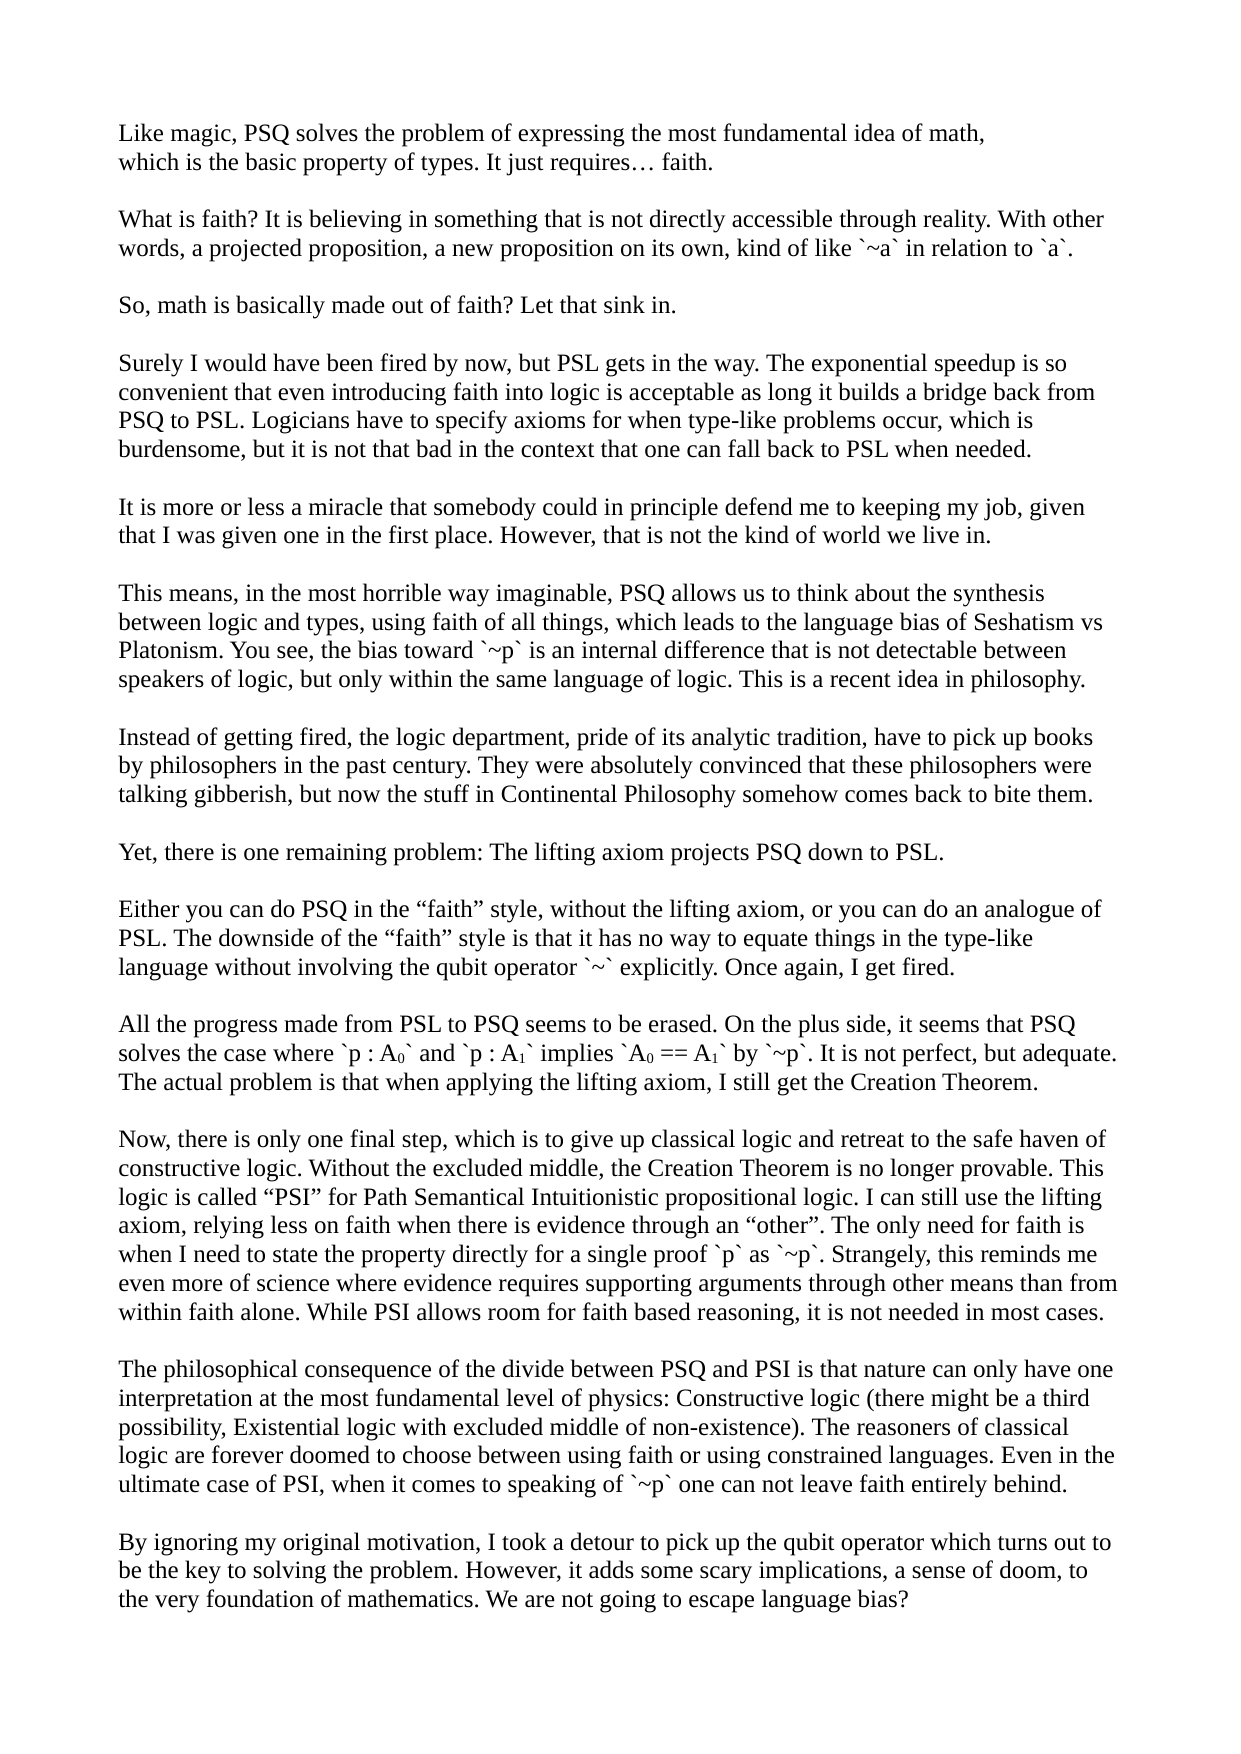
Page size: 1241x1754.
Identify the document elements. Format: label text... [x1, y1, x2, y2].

text Like magic, PSQ solves the problem of expressing the most fundamental idea of math, [118, 118, 1122, 147]
text Either you can do PSQ in the “faith” style, without the lifting axiom, or you can do an analogue of PSL. The downside of the “faith” style is that it has no way to equate things in the type-like language without involving the qubit operator `~` explicitly. Once again, I get fired. [118, 894, 1122, 981]
text This means, in the most horrible way imaginable, PSQ allows us to think about the synthesis between logic and types, using faith of all things, which leads to the language bias of Seshatism vs Platonism. You see, the bias toward `~p` is an internal difference that is not detectable between speakers of logic, but only within the same language of logic. This is a recent idea in philosophy. [118, 578, 1122, 693]
text which is the basic property of types. It just requires… faith. [118, 147, 1122, 176]
text Now, there is only one final step, which is to give up classical logic and retreat to the safe haven of constructive logic. Without the excluded middle, the Creation Theorem is no longer provable. This logic is called “PSI” for Path Semantical Intuitionistic propositional logic. I can still use the lifting axiom, relying less on faith when there is evidence through an “other”. The only need for faith is when I need to state the property directly for a single proof `p` as `~p`. Strangely, this reminds me even more of science where evidence requires supporting arguments through other means than from within faith alone. While PSI allows room for faith based reasoning, it is not needed in most cases. [118, 1124, 1122, 1326]
text It is more or less a miracle that somebody could in principle defend me to keeping my job, given that I was given one in the first place. However, that is not the kind of world we live in. [118, 492, 1122, 549]
text What is faith? It is believing in something that is not directly accessible through reality. With other words, a projected proposition, a new proposition on its own, kind of like `~a` in relation to `a`. [118, 204, 1122, 262]
text Surely I would have been fired by now, but PSL gets in the way. The exponential speedup is so convenient that even introducing faith into logic is acceptable as long it builds a bridge back from PSQ to PSL. Logicians have to specify axioms for when type-like problems occur, which is burdensome, but it is not that bad in the context that one can fall back to PSL when needed. [118, 348, 1122, 463]
text All the progress made from PSL to PSQ seems to be erased. On the plus side, it seems that PSQ solves the case where `p : A0` and `p : A1` implies `A0 == A1` by `~p`. It is not perfect, but adequate. The actual problem is that when applying the lifting axiom, I still get the Creation Theorem. [118, 1009, 1122, 1096]
text So, math is basically made out of faith? Let that sink in. [118, 291, 1122, 319]
text Yet, there is one remaining problem: The lifting axiom projects PSQ down to PSL. [118, 837, 1122, 866]
text By ignoring my original motivation, I took a detour to pick up the qubit operator which turns out to be the key to solving the problem. However, it adds some scary implications, a sense of doom, to the very foundation of mathematics. We are not going to escape language bias? [118, 1527, 1122, 1613]
text The philosophical consequence of the divide between PSQ and PSI is that nature can only have one interpretation at the most fundamental level of physics: Constructive logic (there might be a third possibility, Existential logic with excluded middle of non-existence). The reasoners of classical logic are forever doomed to choose between using faith or using constrained languages. Even in the ultimate case of PSI, when it comes to speaking of `~p` one can not leave faith entirely behind. [118, 1354, 1122, 1498]
text Instead of getting fired, the logic department, pride of its analytic tradition, have to pick up books by philosophers in the past century. They were absolutely convinced that these philosophers were talking gibberish, but now the stuff in Continental Philosophy somehow comes back to bite them. [118, 722, 1122, 808]
